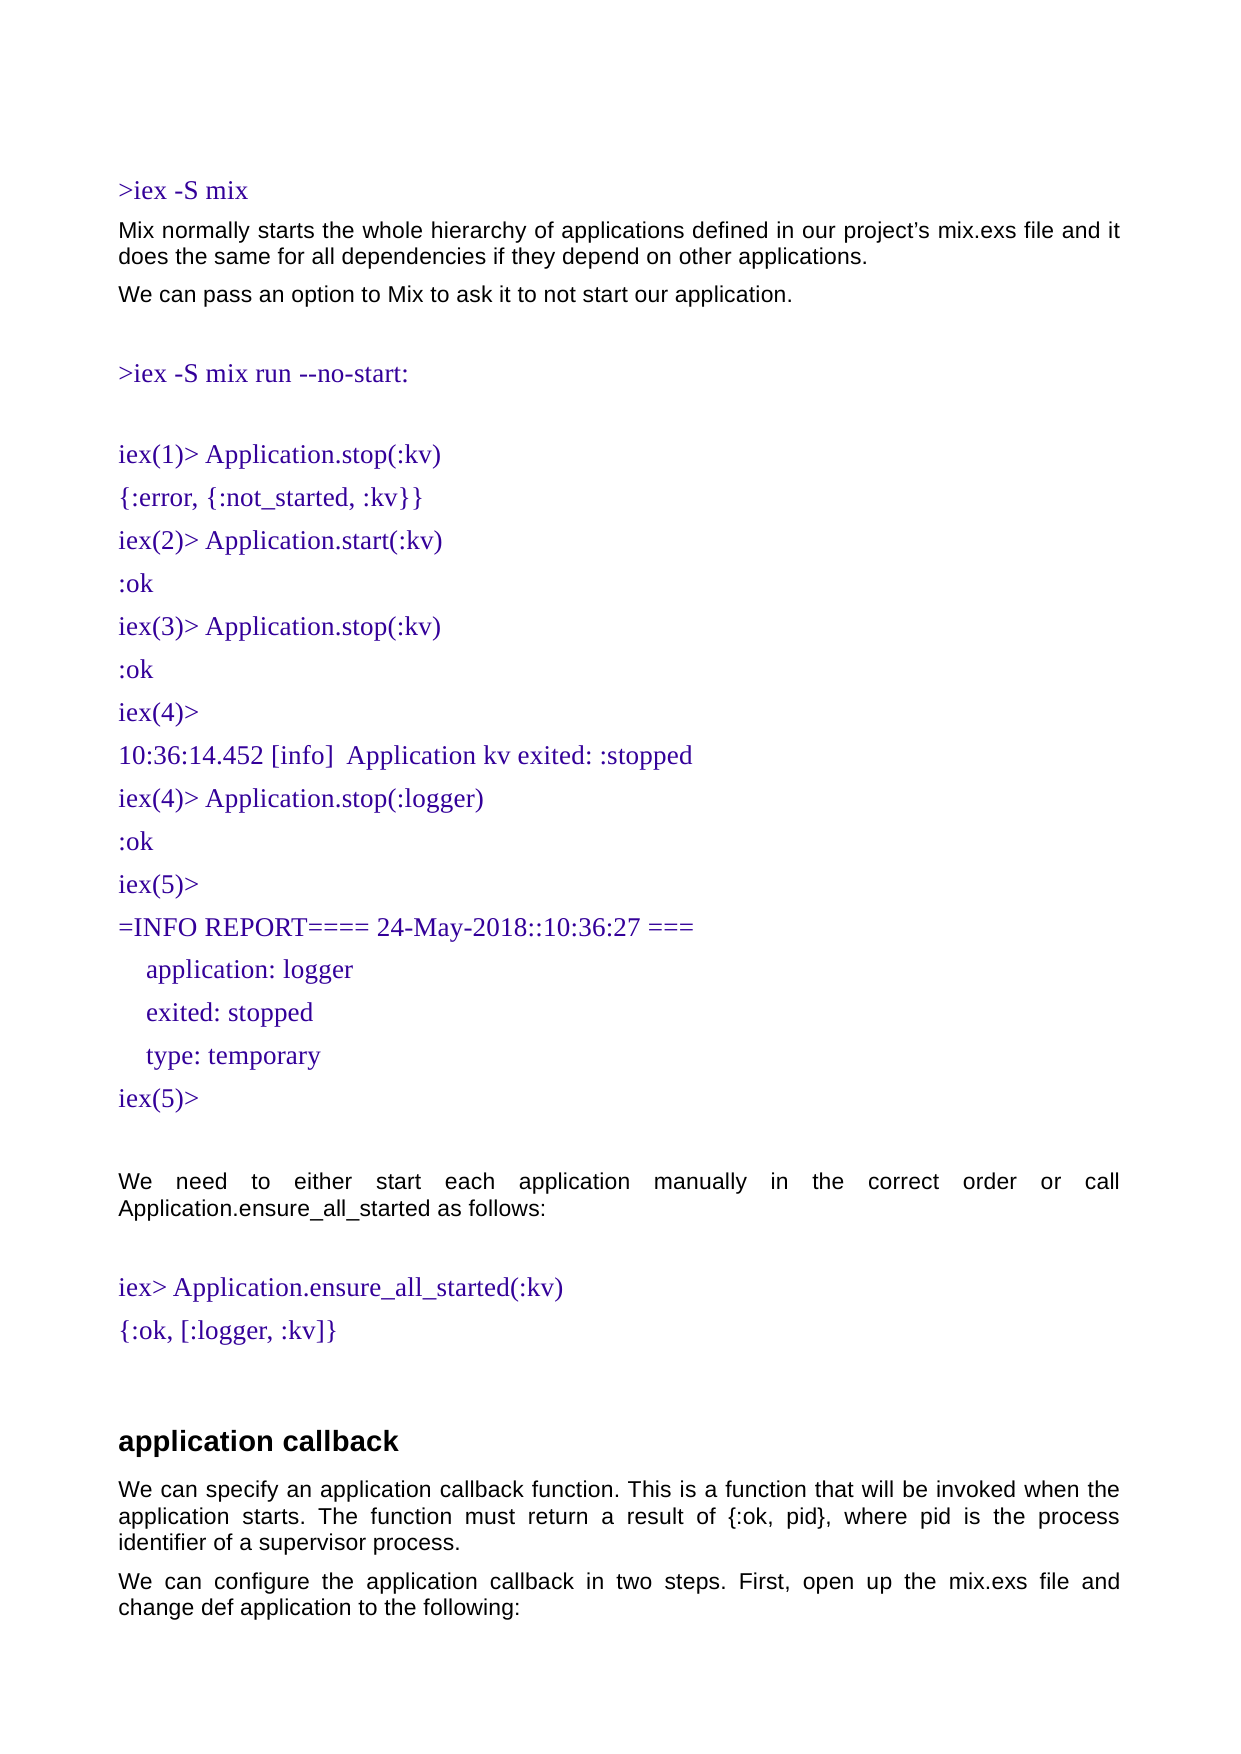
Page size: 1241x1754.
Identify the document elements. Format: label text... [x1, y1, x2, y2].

text We need to either start each application manually in the correct order or call Application.ensure_all_started as follows: [118, 1168, 1122, 1221]
text We can configure the application callback in two steps. First, open up the mix.exs file and change def application to the following: [118, 1568, 1122, 1621]
text 10:36:14.452 [info] Application kv exited: :stopped [118, 739, 1122, 770]
text iex(5)> [118, 1082, 1122, 1113]
text {:ok, [:logger, :kv]} [118, 1314, 1122, 1345]
text We can specify an application callback function. This is a function that will be invoked when the application starts. The function must return a result of {:ok, pid}, where pid is the process identifier of a supervisor process. [118, 1476, 1122, 1555]
text >iex -S mix run --no-start: [118, 358, 1122, 389]
text :ok [118, 825, 1122, 856]
subtitle application callback [118, 1424, 1122, 1458]
text =INFO REPORT==== 24-May-2018::10:36:27 === [118, 911, 1122, 942]
text We can pass an option to Mix to ask it to not start our application. [118, 281, 1122, 308]
text iex(4)> Application.stop(:logger) [118, 782, 1122, 813]
text exited: stopped [118, 997, 1122, 1028]
text {:error, {:not_started, :kv}} [118, 482, 1122, 513]
text type: temporary [118, 1039, 1122, 1071]
text iex(4)> [118, 696, 1122, 727]
text iex(2)> Application.start(:kv) [118, 524, 1122, 556]
text iex(5)> [118, 868, 1122, 899]
text iex(3)> Application.stop(:kv) [118, 610, 1122, 641]
text :ok [118, 653, 1122, 684]
text :ok [118, 567, 1122, 598]
text iex(1)> Application.stop(:kv) [118, 439, 1122, 470]
text Mix normally starts the whole hierarchy of applications defined in our project’s mix.exs file and it does the same for all dependencies if they depend on other applications. [118, 217, 1122, 269]
text iex> Application.ensure_all_started(:kv) [118, 1271, 1122, 1302]
text >iex -S mix [118, 174, 1122, 205]
text application: logger [118, 954, 1122, 985]
